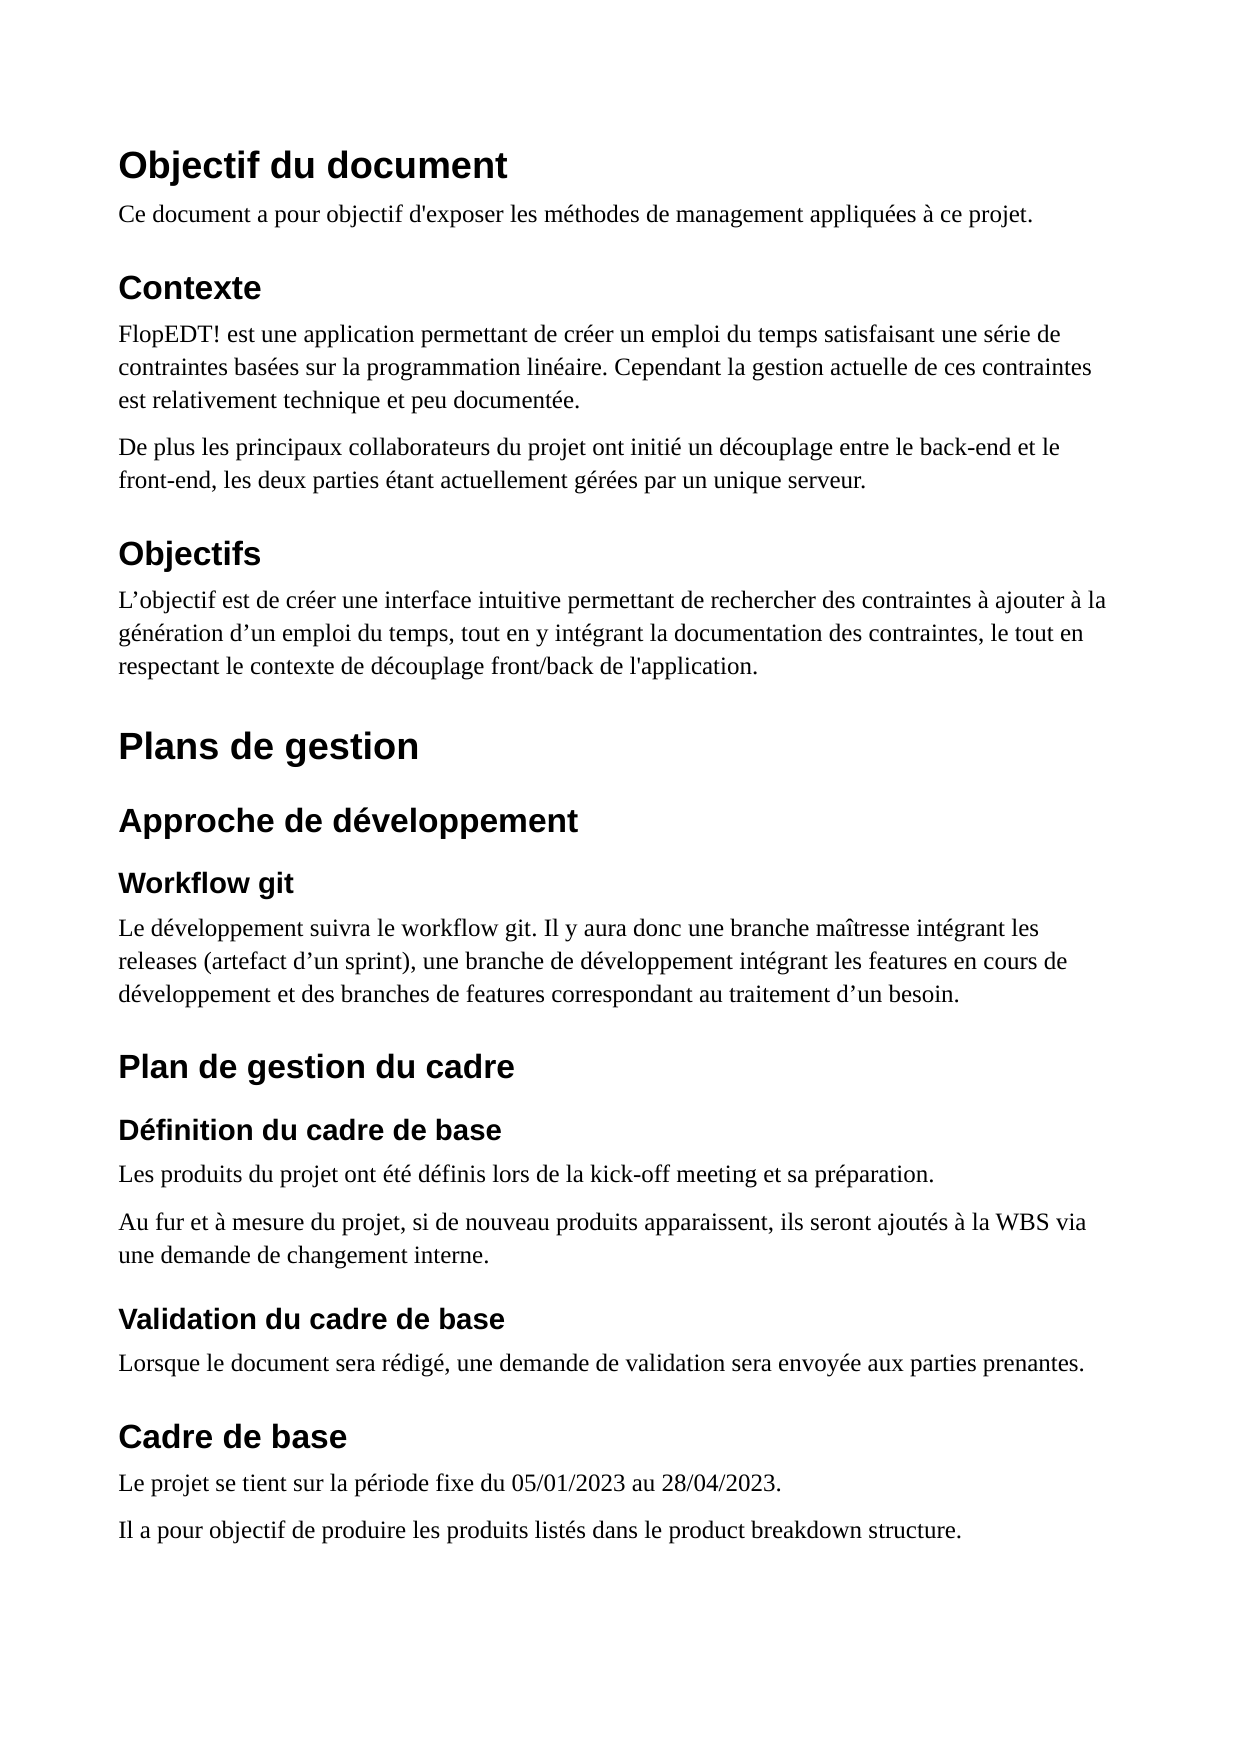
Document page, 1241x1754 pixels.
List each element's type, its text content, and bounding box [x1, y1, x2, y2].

text FlopEDT! est une application permettant de créer un emploi du temps satisfaisant une série de contraintes basées sur la programmation linéaire. Cependant la gestion actuelle de ces contraintes est relativement technique et peu documentée. [118, 319, 1122, 414]
subtitle Définition du cadre de base [118, 1113, 1122, 1147]
subtitle Cadre de base [118, 1417, 1122, 1455]
text Le projet se tient sur la période fixe du 05/01/2023 au 28/04/2023. [118, 1468, 1122, 1497]
text Le développement suivra le workflow git. Il y aura donc une branche maîtresse intégrant les releases (artefact d’un sprint), une branche de développement intégrant les features en cours de développement et des branches de features correspondant au traitement d’un besoin. [118, 913, 1122, 1007]
text Au fur et à mesure du projet, si de nouveau produits apparaissent, ils seront ajoutés à la WBS via une demande de changement interne. [118, 1207, 1122, 1268]
text Il a pour objectif de produire les produits listés dans le product breakdown structure. [118, 1515, 1122, 1544]
text Ce document a pour objectif d'exposer les méthodes de management appliquées à ce projet. [118, 199, 1122, 228]
subtitle Objectifs [118, 534, 1122, 573]
subtitle Workflow git [118, 866, 1122, 900]
subtitle Validation du cadre de base [118, 1302, 1122, 1336]
text L’objectif est de créer une interface intuitive permettant de rechercher des contraintes à ajouter à la génération d’un emploi du temps, tout en y intégrant la documentation des contraintes, le tout en respectant le contexte de découplage front/back de l'application. [118, 585, 1122, 680]
subtitle Plan de gestion du cadre [118, 1047, 1122, 1086]
text Lorsque le document sera rédigé, une demande de validation sera envoyée aux parties prenantes. [118, 1348, 1122, 1377]
subtitle Objectif du document [118, 143, 1122, 187]
subtitle Contexte [118, 268, 1122, 306]
subtitle Plans de gestion [118, 724, 1122, 767]
subtitle Approche de développement [118, 801, 1122, 839]
text Les produits du projet ont été définis lors de la kick-off meeting et sa préparation. [118, 1159, 1122, 1188]
text De plus les principaux collaborateurs du projet ont initié un découplage entre le back-end et le front-end, les deux parties étant actuellement gérées par un unique serveur. [118, 432, 1122, 494]
